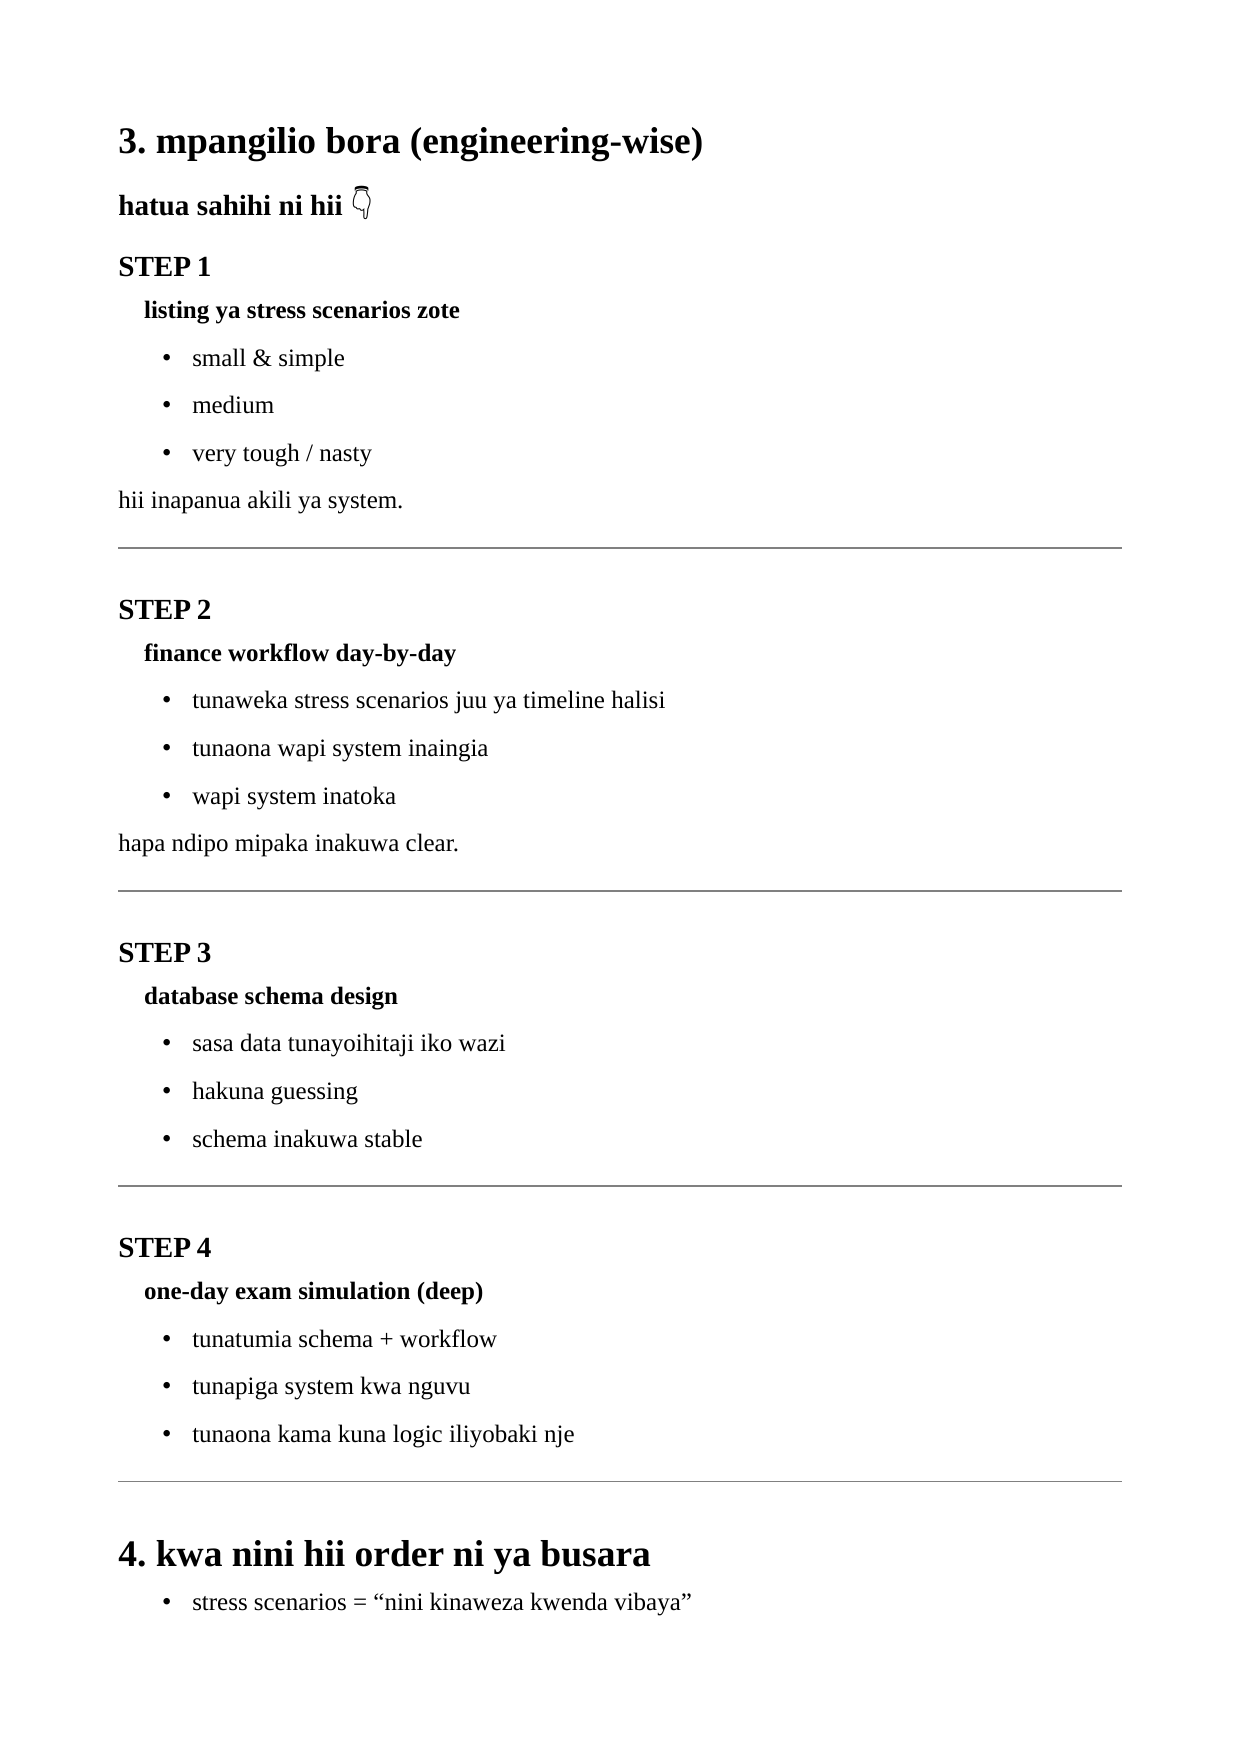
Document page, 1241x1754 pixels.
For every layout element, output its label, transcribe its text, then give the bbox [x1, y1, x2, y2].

list hakuna guessing [162, 1076, 1122, 1105]
list wapi system inatoka [162, 781, 1122, 809]
list tunaona kama kuna logic iliyobaki nje [162, 1419, 1122, 1448]
subtitle 4. kwa nini hii order ni ya busara [118, 1532, 1122, 1575]
text hapa ndipo mipaka inakuwa clear. [118, 828, 1122, 857]
list stress scenarios = “nini kinaweza kwenda vibaya” [162, 1587, 1122, 1616]
subtitle 3. mpangilio bora (engineering-wise) [118, 118, 1122, 161]
list medium [162, 390, 1122, 419]
list tunapiga system kwa nguvu [162, 1371, 1122, 1400]
subtitle STEP 4 [118, 1230, 1122, 1264]
text ✅ listing ya stress scenarios zote [118, 295, 1122, 324]
list tunaona wapi system inaingia [162, 733, 1122, 762]
subtitle hatua sahihi ni hii 👇 [118, 188, 1122, 222]
list tunatumia schema + workflow [162, 1324, 1122, 1352]
list schema inakuwa stable [162, 1124, 1122, 1152]
text hii inapanua akili ya system. [118, 485, 1122, 514]
list very tough / nasty [162, 438, 1122, 467]
list sasa data tunayoihitaji iko wazi [162, 1028, 1122, 1057]
subtitle STEP 1 [118, 249, 1122, 282]
list small & simple [162, 343, 1122, 371]
text ✅ finance workflow day-by-day [118, 638, 1122, 667]
list tunaweka stress scenarios juu ya timeline halisi [162, 686, 1122, 714]
subtitle STEP 3 [118, 935, 1122, 968]
text ✅ one-day exam simulation (deep) [118, 1276, 1122, 1305]
subtitle STEP 2 [118, 592, 1122, 625]
text ✅ database schema design [118, 981, 1122, 1009]
